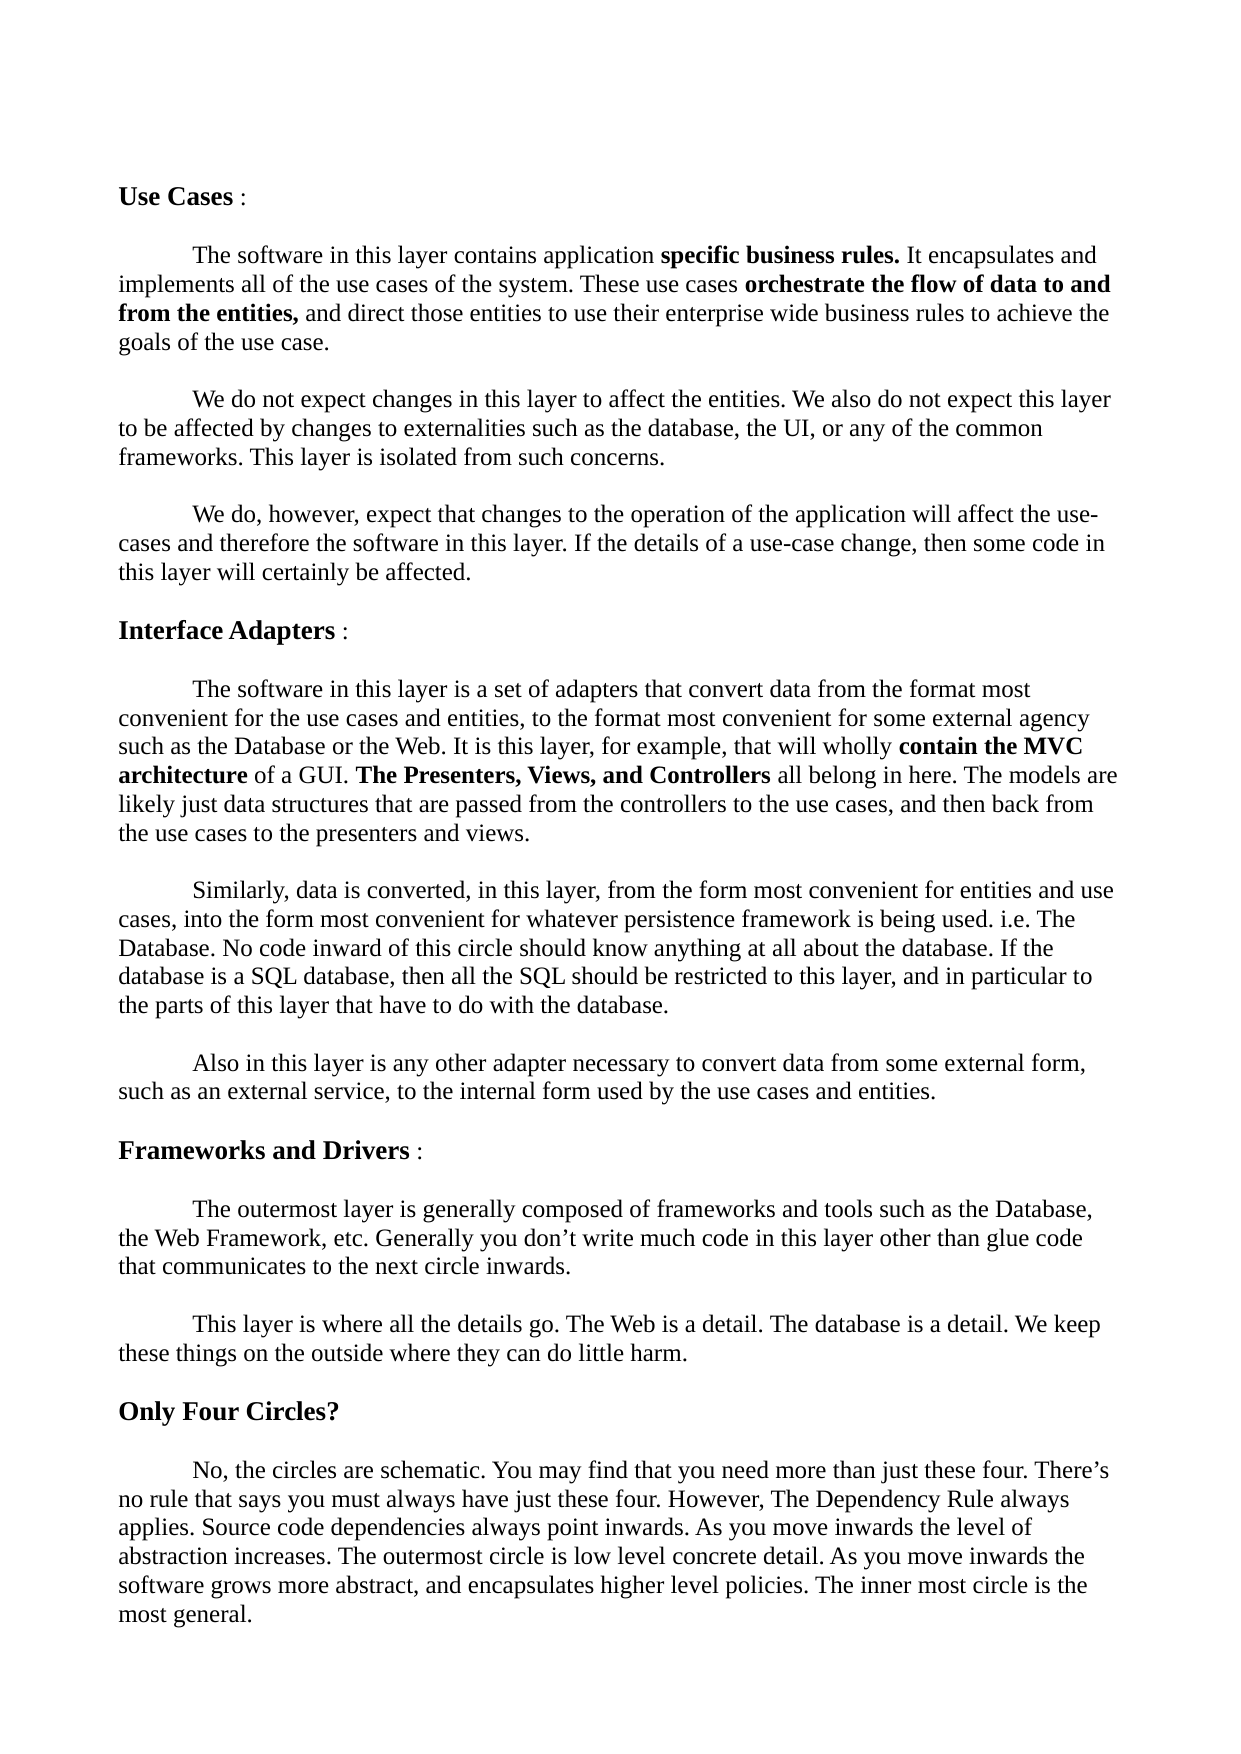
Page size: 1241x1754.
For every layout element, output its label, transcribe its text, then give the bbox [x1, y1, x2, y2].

text Also in this layer is any other adapter necessary to convert data from some external form, such as an external service, to the internal form used by the use cases and entities. [118, 1048, 1122, 1105]
text This layer is where all the details go. The Web is a detail. The database is a detail. We keep these things on the outside where they can do little harm. [118, 1309, 1122, 1366]
text We do, however, expect that changes to the operation of the application will affect the use-cases and therefore the software in this layer. If the details of a use-case change, then some code in this layer will certainly be affected. [118, 499, 1122, 585]
text Use Cases : [118, 180, 1122, 212]
text The outermost layer is generally composed of frameworks and tools such as the Database, the Web Framework, etc. Generally you don’t write much code in this layer other than glue code that communicates to the next circle inwards. [118, 1194, 1122, 1280]
text We do not expect changes in this layer to affect the entities. We also do not expect this layer to be affected by changes to externalities such as the database, the UI, or any of the common frameworks. This layer is isolated from such concerns. [118, 384, 1122, 470]
text The software in this layer is a set of adapters that convert data from the format most convenient for the use cases and entities, to the format most convenient for some external agency such as the Database or the Web. It is this layer, for example, that will wholly contain the MVC architecture of a GUI. The Presenters, Views, and Controllers all belong in here. The models are likely just data structures that are passed from the controllers to the use cases, and then back from the use cases to the presenters and views. [118, 674, 1122, 846]
text Only Four Circles? [118, 1395, 1122, 1426]
text The software in this layer contains application specific business rules. It encapsulates and implements all of the use cases of the system. These use cases orchestrate the flow of data to and from the entities, and direct those entities to use their enterprise wide business rules to achieve the goals of the use case. [118, 240, 1122, 355]
text No, the circles are schematic. You may find that you need more than just these four. There’s no rule that says you must always have just these four. However, The Dependency Rule always applies. Source code dependencies always point inwards. As you move inwards the level of abstraction increases. The outermost circle is low level concrete detail. As you move inwards the software grows more abstract, and encapsulates higher level policies. The inner most circle is the most general. [118, 1455, 1122, 1627]
text Frameworks and Drivers : [118, 1134, 1122, 1165]
text Similarly, data is converted, in this layer, from the form most convenient for entities and use cases, into the form most convenient for whatever persistence framework is being used. i.e. The Database. No code inward of this circle should know anything at all about the database. If the database is a SQL database, then all the SQL should be restricted to this layer, and in particular to the parts of this layer that have to do with the database. [118, 875, 1122, 1019]
text Interface Adapters : [118, 614, 1122, 645]
